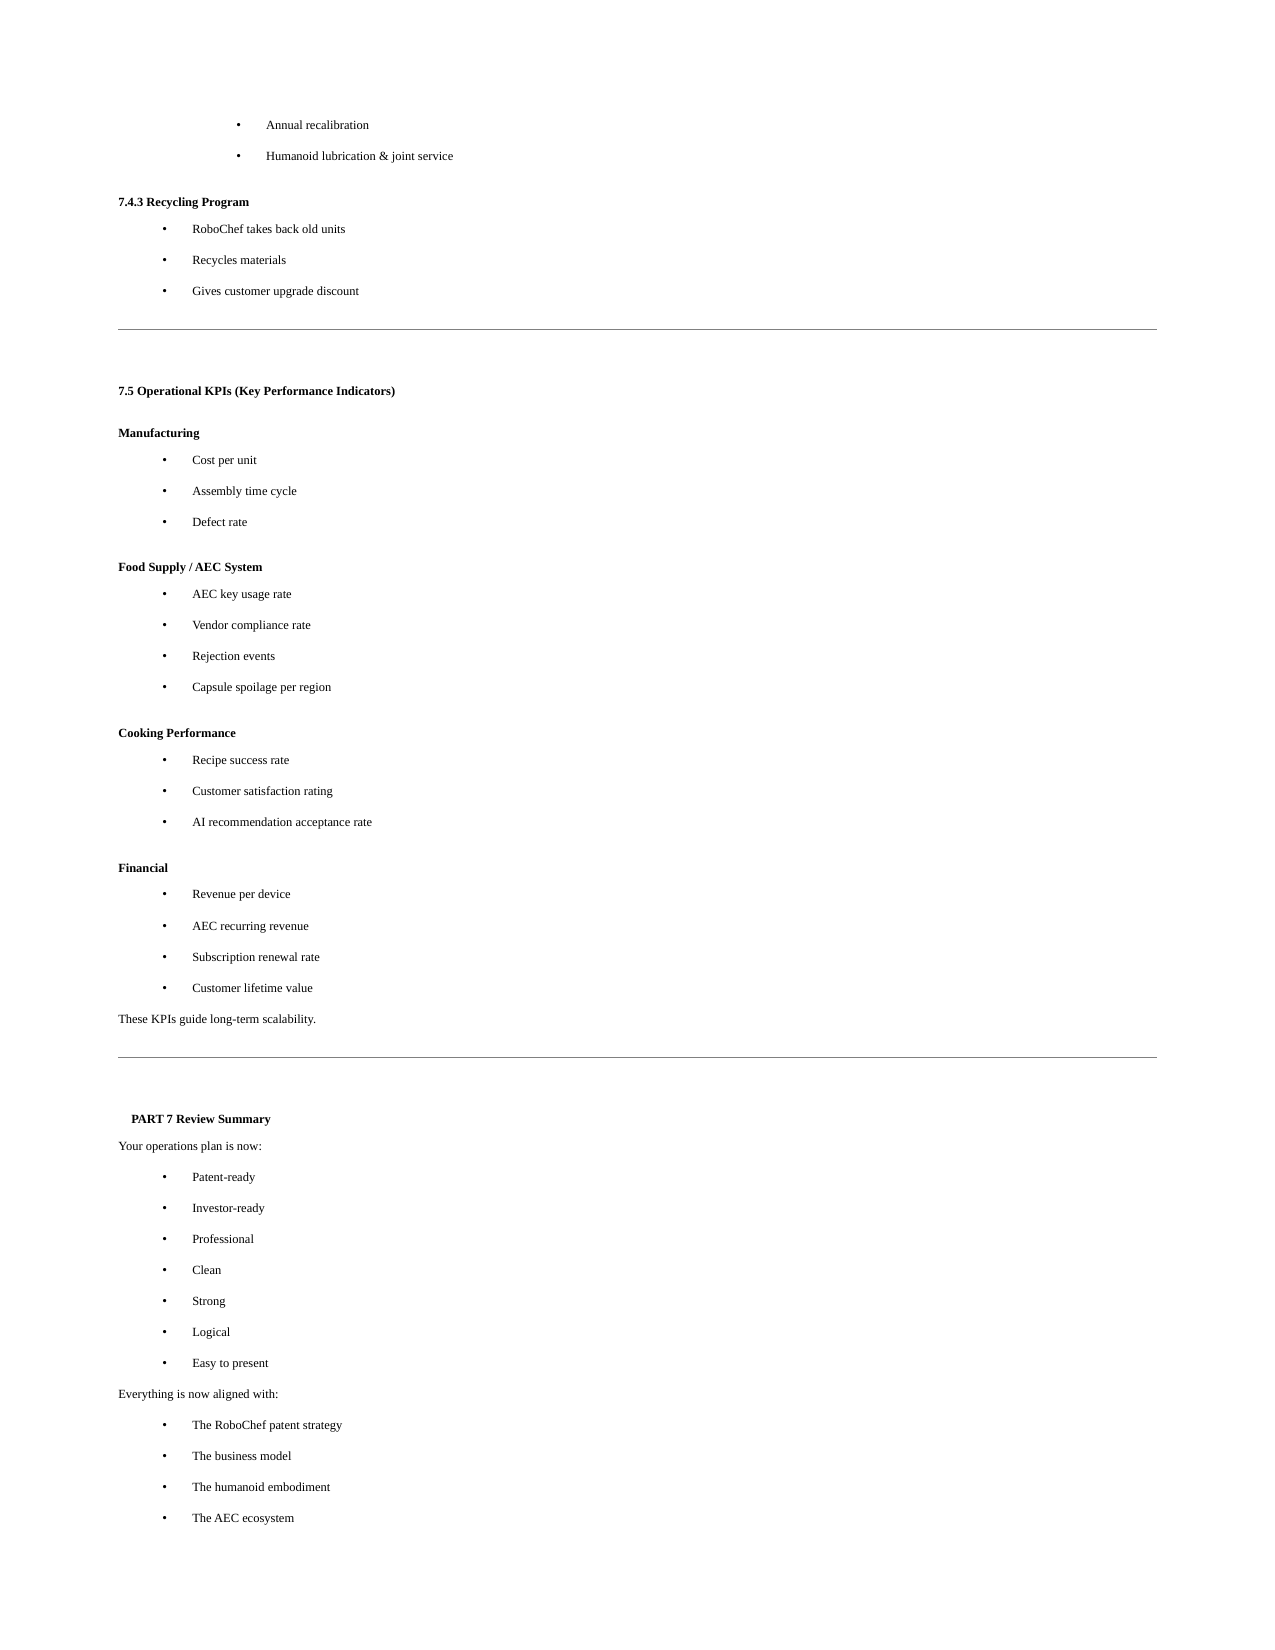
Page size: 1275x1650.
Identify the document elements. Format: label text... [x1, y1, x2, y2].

list Defect rate [162, 514, 1157, 529]
subtitle Cooking Performance [118, 726, 1157, 740]
list AEC key usage rate [162, 587, 1157, 601]
list AEC recurring revenue [162, 918, 1157, 933]
list Rejection events [162, 649, 1157, 663]
list The humanoid embodiment [162, 1480, 1157, 1494]
list Strong [162, 1294, 1157, 1308]
list The business model [162, 1449, 1157, 1463]
list Capsule spoilage per region [162, 680, 1157, 694]
list Cost per unit [162, 452, 1157, 467]
list Customer satisfaction rating [162, 784, 1157, 798]
subtitle Food Supply / AEC System [118, 560, 1157, 574]
list Assembly time cycle [162, 483, 1157, 498]
list Humanoid lubrication & joint service [236, 149, 1157, 163]
list The RoboChef patent strategy [162, 1418, 1157, 1432]
subtitle 7.5 Operational KPIs (Key Performance Indicators) [118, 384, 1157, 398]
list Recipe success rate [162, 753, 1157, 767]
text Everything is now aligned with: [118, 1387, 1157, 1401]
list Recycles materials [162, 253, 1157, 267]
subtitle Manufacturing [118, 426, 1157, 440]
list Logical [162, 1325, 1157, 1339]
list Gives customer upgrade discount [162, 284, 1157, 298]
list Annual recalibration [236, 118, 1157, 132]
list Professional [162, 1232, 1157, 1246]
list AI recommendation acceptance rate [162, 815, 1157, 829]
list RoboChef takes back old units [162, 222, 1157, 236]
list Clean [162, 1263, 1157, 1277]
text These KPIs guide long-term scalability. [118, 1011, 1157, 1026]
subtitle 🎯 PART 7 Review Summary [118, 1112, 1157, 1126]
list Subscription renewal rate [162, 949, 1157, 964]
list Vendor compliance rate [162, 618, 1157, 632]
list The AEC ecosystem [162, 1511, 1157, 1525]
subtitle 7.4.3 Recycling Program [118, 195, 1157, 209]
subtitle Financial [118, 860, 1157, 875]
list Revenue per device [162, 887, 1157, 902]
text Your operations plan is now: [118, 1138, 1157, 1153]
list Customer lifetime value [162, 980, 1157, 995]
list Easy to present [162, 1356, 1157, 1370]
list Investor-ready [162, 1201, 1157, 1215]
list Patent-ready [162, 1169, 1157, 1184]
